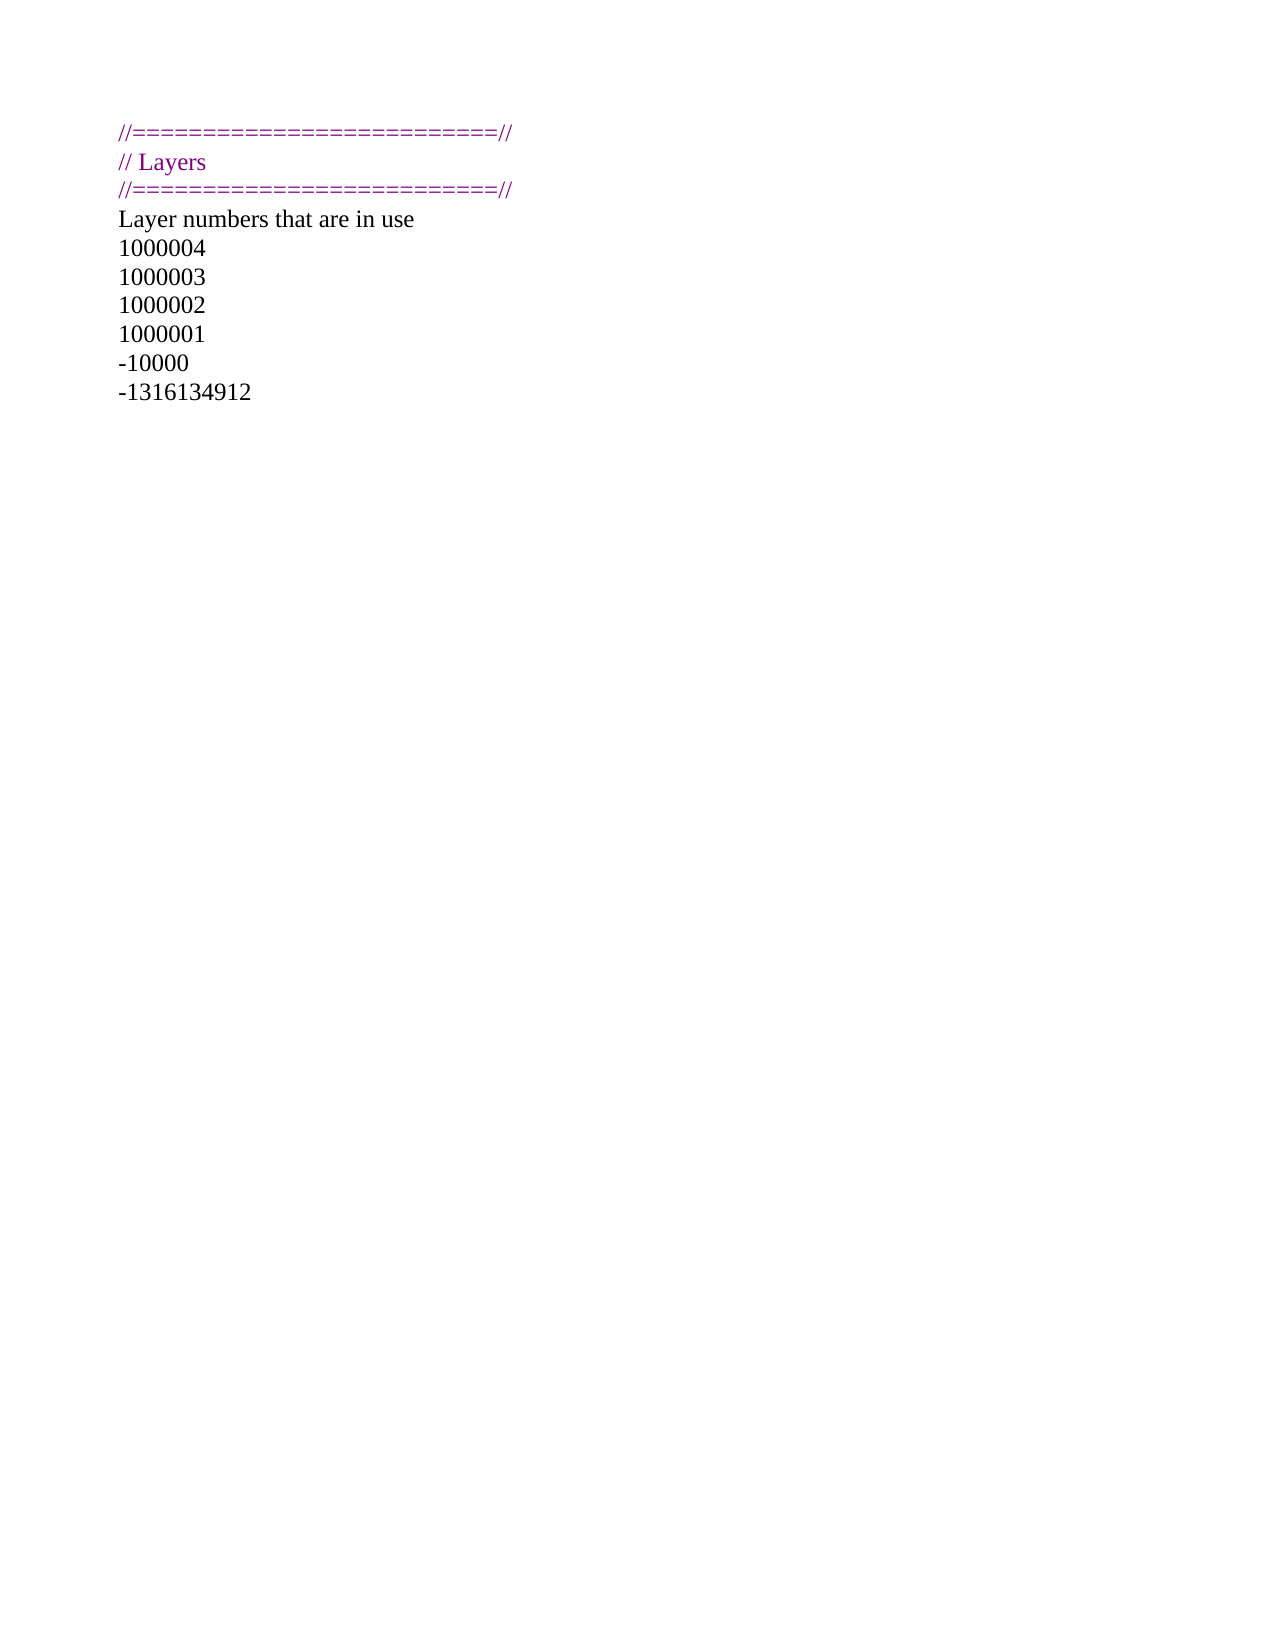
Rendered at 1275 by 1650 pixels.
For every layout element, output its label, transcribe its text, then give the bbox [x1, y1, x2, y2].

text -10000 [118, 348, 1157, 377]
text // Layers [118, 147, 1157, 176]
text 1000001 [118, 319, 1157, 348]
text 1000003 [118, 262, 1157, 291]
text //==========================// [118, 176, 1157, 204]
text //==========================// [118, 118, 1157, 147]
text -1316134912 [118, 377, 1157, 406]
text 1000004 [118, 233, 1157, 262]
text Layer numbers that are in use [118, 204, 1157, 233]
text 1000002 [118, 291, 1157, 319]
